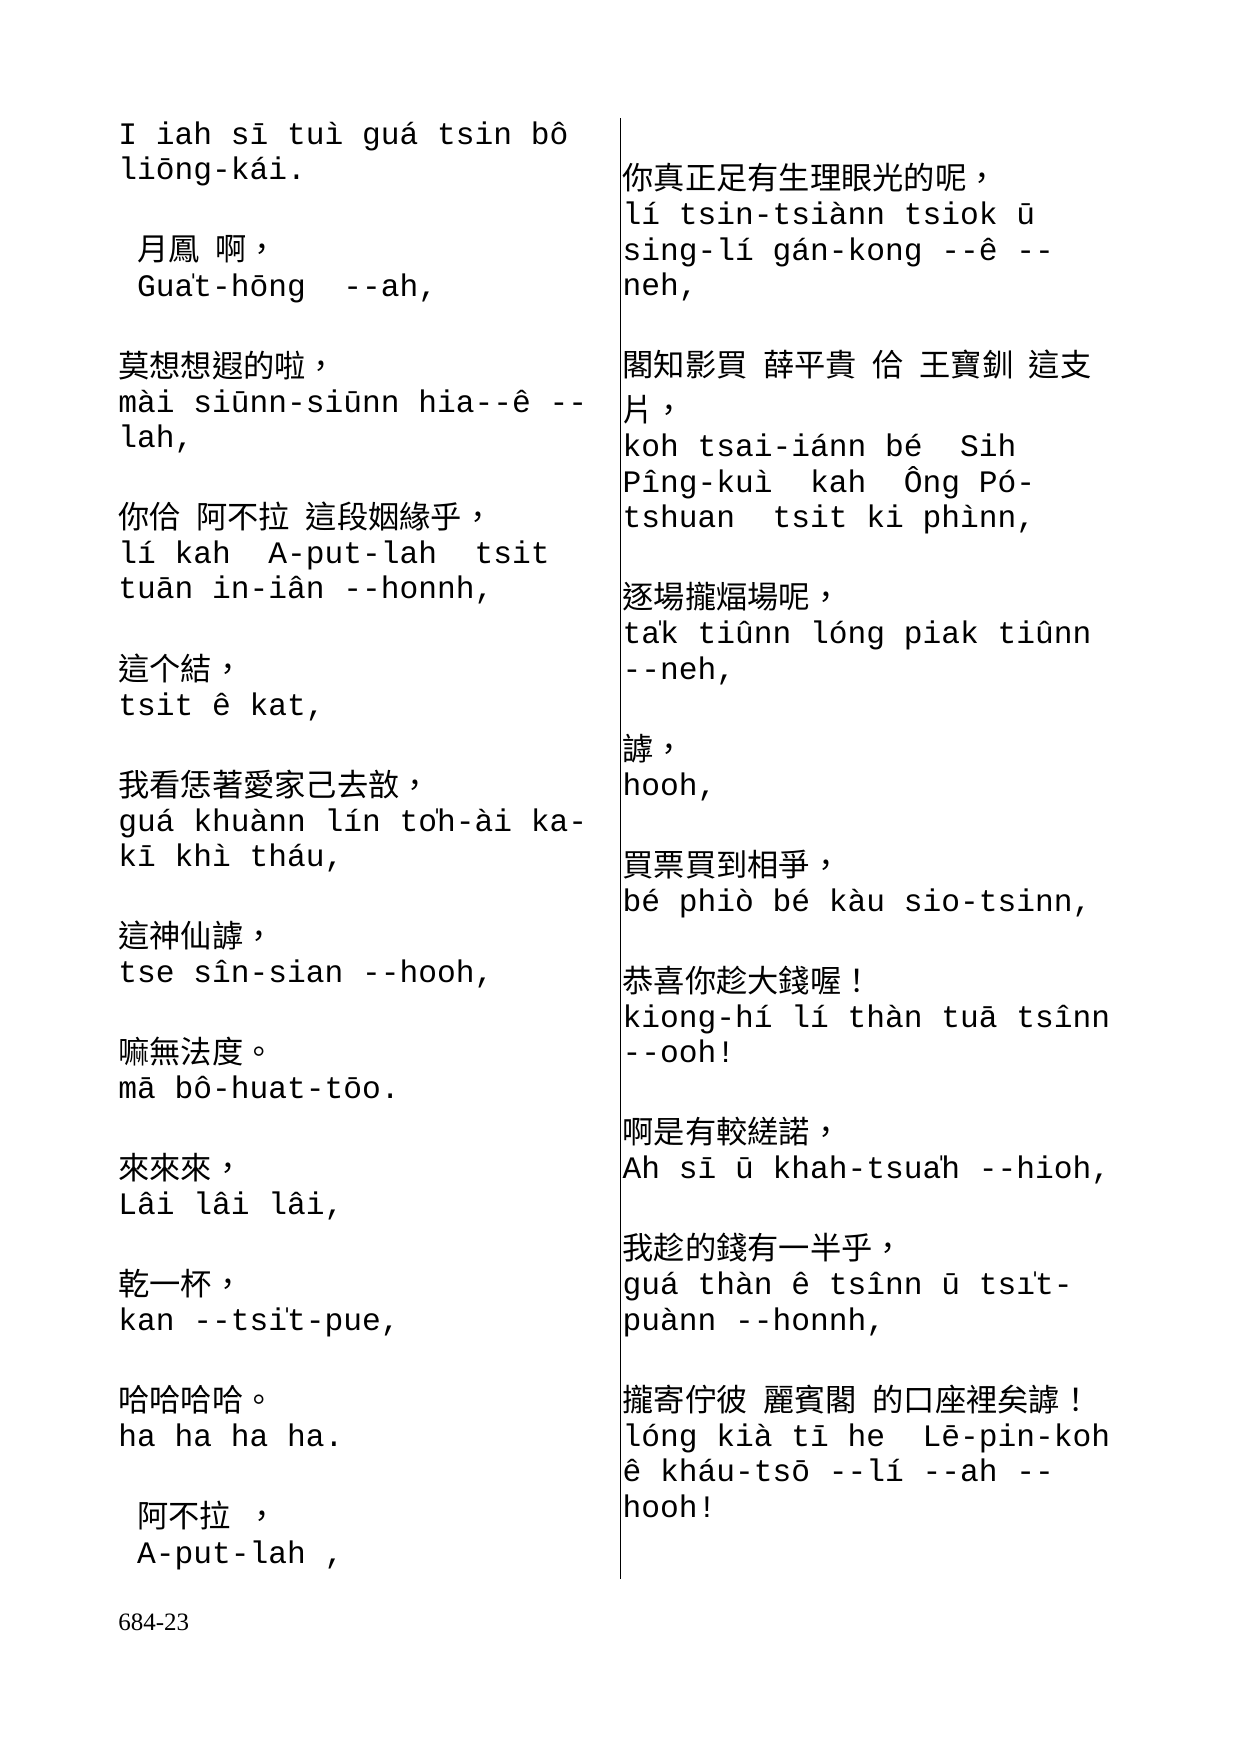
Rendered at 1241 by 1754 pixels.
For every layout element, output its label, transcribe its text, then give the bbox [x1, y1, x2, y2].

text 你真正足有生理眼光的呢， [622, 153, 1122, 199]
text 啊是有較縒諾， [622, 1107, 1122, 1153]
text tsit ê kat, [118, 689, 618, 724]
text 閣知影買 薛平貴 佮 王寶釧 這支片， [622, 340, 1122, 431]
text Ah sī ū khah-tsua̍h --hioh, [622, 1153, 1122, 1188]
text ha ha ha ha. [118, 1421, 618, 1456]
text lóng kià tī he Lē-pin-koh ê kháu-tsō --lí --ah --hooh! [622, 1420, 1122, 1526]
text 這个結， [118, 644, 618, 689]
text guá khuànn lín to̍h-ài ka-kī khì tháu, [118, 805, 618, 876]
text 你佮 阿不拉 這段姻緣乎， [118, 492, 618, 537]
text 買票買到相爭， [622, 840, 1122, 885]
text tse sîn-sian --hooh, [118, 956, 618, 992]
text 莫想想遐的啦， [118, 341, 618, 386]
text kan --tsi̍t-pue, [118, 1304, 618, 1340]
text 逐場攏煏場呢， [622, 572, 1122, 618]
text 我看恁著愛家己去敨， [118, 760, 618, 805]
text 來來來， [118, 1143, 618, 1188]
text 恭喜你趁大錢喔！ [622, 956, 1122, 1001]
text I iah sī tuì guá tsin bô liōng-kái. [118, 118, 618, 189]
text lí kah A-put-lah tsit tuān in-iân --honnh, [118, 537, 618, 608]
text kiong-hí lí thàn tuā tsînn --ooh! [622, 1001, 1122, 1072]
text A-put-lah , [118, 1537, 618, 1572]
text Gua̍t-hōng --ah, [118, 270, 618, 305]
text mài siūnn-siūnn hia--ê --lah, [118, 386, 618, 457]
text koh tsai-iánn bé Sih Pîng-kuì kah Ông Pó-tshuan tsit ki phìnn, [622, 431, 1122, 537]
text 嘛無法度。 [118, 1027, 618, 1072]
text bé phiò bé kàu sio-tsinn, [622, 885, 1122, 921]
text ta̍k tiûnn lóng piak tiûnn --neh, [622, 618, 1122, 688]
text 阿不拉 ， [118, 1491, 618, 1537]
text 乾一杯， [118, 1259, 618, 1304]
text 謼， [622, 724, 1122, 769]
text 攏寄佇彼 麗賓閣 的口座裡矣謼！ [622, 1375, 1122, 1420]
text 這神仙謼， [118, 911, 618, 956]
text guá thàn ê tsînn ū tsı̍t-puànn --honnh, [622, 1269, 1122, 1339]
text hooh, [622, 769, 1122, 804]
text lí tsin-tsiànn tsiok ū sing-lí gán-kong --ê --neh, [622, 199, 1122, 305]
text mā bô-huat-tōo. [118, 1072, 618, 1108]
text 月鳳 啊， [118, 224, 618, 270]
text 我趁的錢有一半乎， [622, 1223, 1122, 1269]
text 哈哈哈哈。 [118, 1375, 618, 1421]
text Lâi lâi lâi, [118, 1188, 618, 1224]
